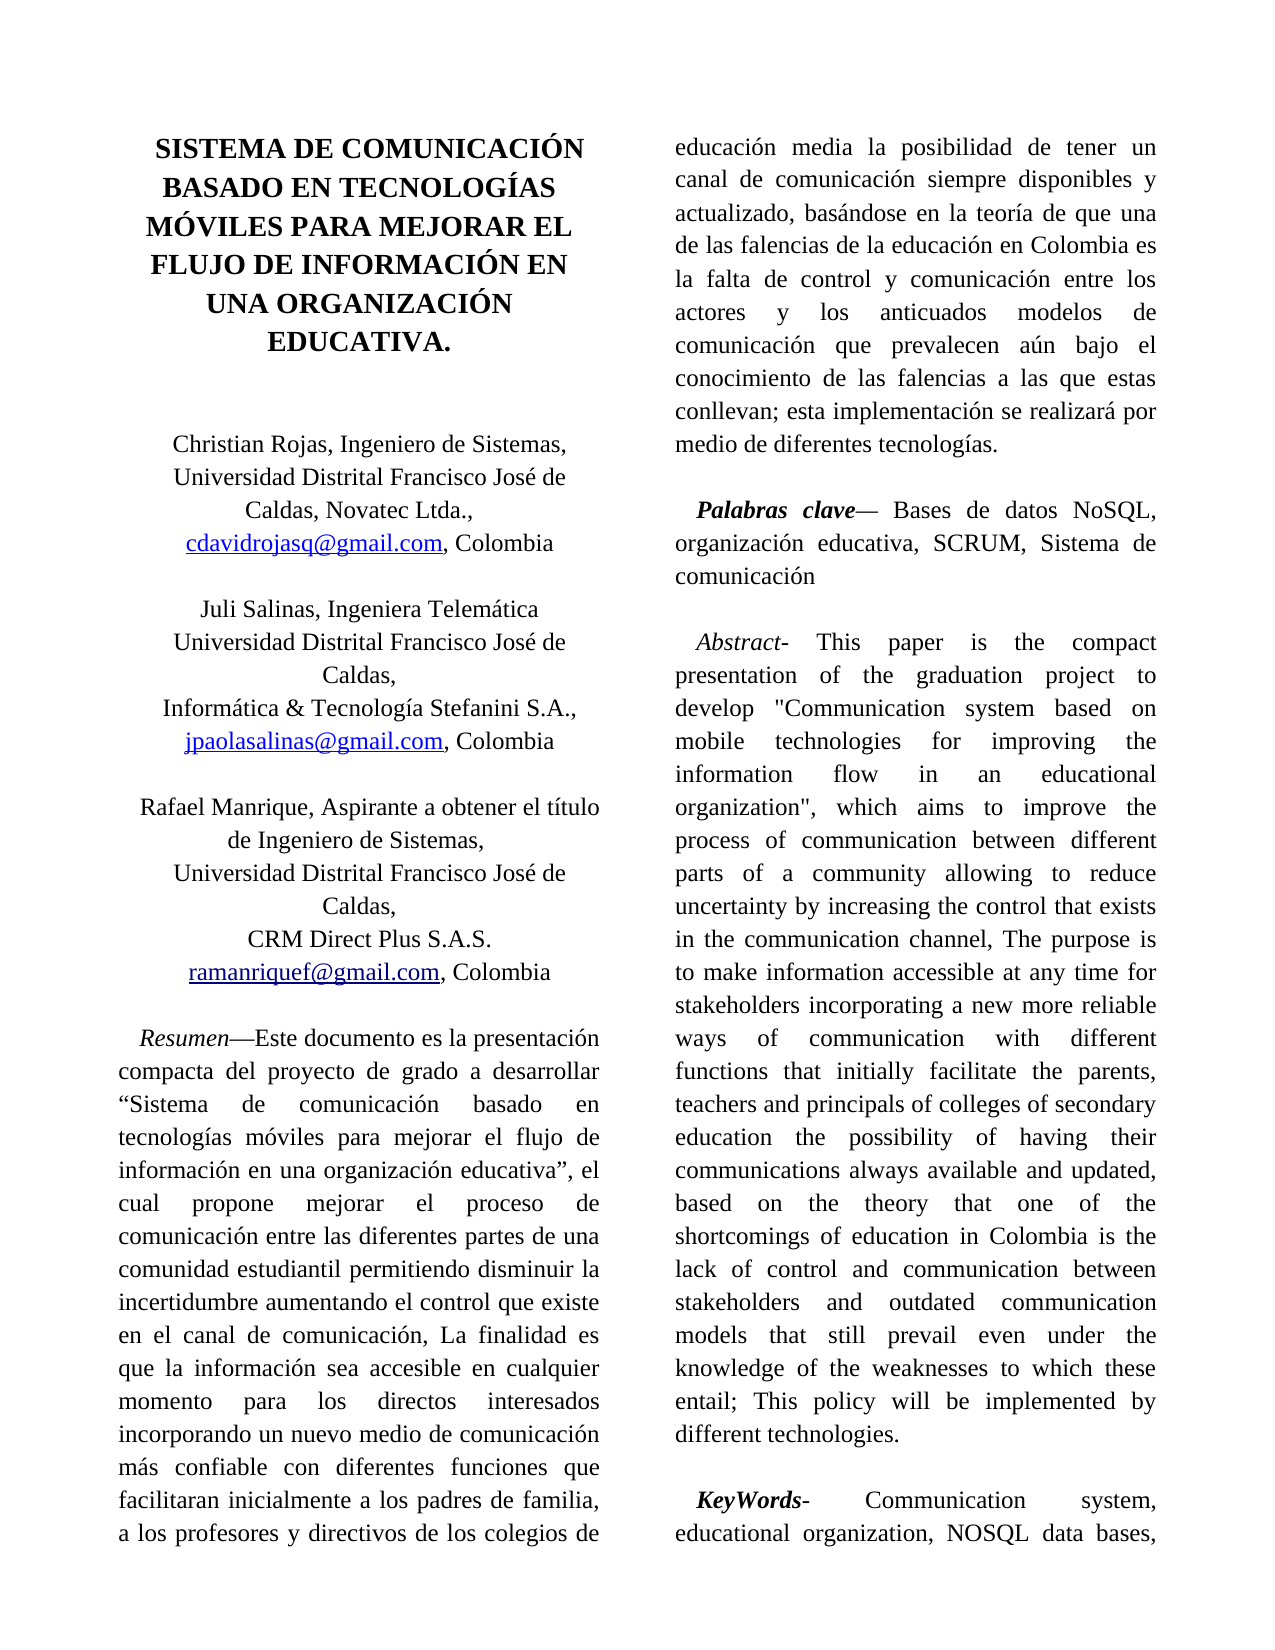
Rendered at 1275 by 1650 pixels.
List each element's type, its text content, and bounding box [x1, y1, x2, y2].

text educación media la posibilidad de tener un canal de comunicación siempre disponibles y actualizado, basándose en la teoría de que una de las falencias de la educación en Colombia es la falta de control y comunicación entre los actores y los anticuados modelos de comunicación que prevalecen aún bajo el conocimiento de las falencias a las que estas conllevan; esta implementación se realizará por medio de diferentes tecnologías. [675, 132, 1157, 457]
text Resumen—Este documento es la presentación compacta del proyecto de grado a desarrollar “Sistema de comunicación basado en tecnologías móviles para mejorar el flujo de información en una organización educativa”, el cual propone mejorar el proceso de comunicación entre las diferentes partes de una comunidad estudiantil permitiendo disminuir la incertidumbre aumentando el control que existe en el canal de comunicación, La finalidad es que la información sea accesible en cualquier momento para los directos interesados incorporando un nuevo medio de comunicación más confiable con diferentes funciones que facilitaran inicialmente a los padres de familia, a los profesores y directivos de los colegios de [118, 1023, 600, 1547]
text ramanriquef@gmail.com, Colombia [118, 957, 600, 986]
text Universidad Distrital Francisco José de Caldas, Novatec Ltda., [118, 462, 600, 524]
text Informática & Tecnología Stefanini S.A., [118, 693, 600, 722]
text KeyWords- Communication system, educational organization, NOSQL data bases, [675, 1485, 1157, 1547]
text SISTEMA DE COMUNICACIÓN BASADO EN TECNOLOGÍAS MÓVILES PARA MEJORAR EL FLUJO DE INFORMACIÓN EN UNA ORGANIZACIÓN EDUCATIVA. [118, 132, 600, 358]
text CRM Direct Plus S.A.S. [118, 924, 600, 953]
text Abstract- This paper is the compact presentation of the graduation project to develop "Communication system based on mobile technologies for improving the information flow in an educational organization", which aims to improve the process of communication between different parts of a community allowing to reduce uncertainty by increasing the control that exists in the communication channel, The purpose is to make information accessible at any time for stakeholders incorporating a new more reliable ways of communication with different functions that initially facilitate the parents, teachers and principals of colleges of secondary education the possibility of having their communications always available and updated, based on the theory that one of the shortcomings of education in Colombia is the lack of control and communication between stakeholders and outdated communication models that still prevail even under the knowledge of the weaknesses to which these entail; This policy will be implemented by different technologies. [675, 627, 1157, 1448]
text Universidad Distrital Francisco José de Caldas, [118, 627, 600, 689]
text Christian Rojas, Ingeniero de Sistemas, [118, 429, 600, 458]
text cdavidrojasq@gmail.com, Colombia [118, 528, 600, 557]
text Juli Salinas, Ingeniera Telemática [118, 594, 600, 623]
text Palabras clave— Bases de datos NoSQL, organización educativa, SCRUM, Sistema de comunicación [675, 495, 1157, 589]
text Universidad Distrital Francisco José de Caldas, [118, 858, 600, 920]
text Rafael Manrique, Aspirante a obtener el título de Ingeniero de Sistemas, [118, 792, 600, 854]
text jpaolasalinas@gmail.com, Colombia [118, 726, 600, 755]
